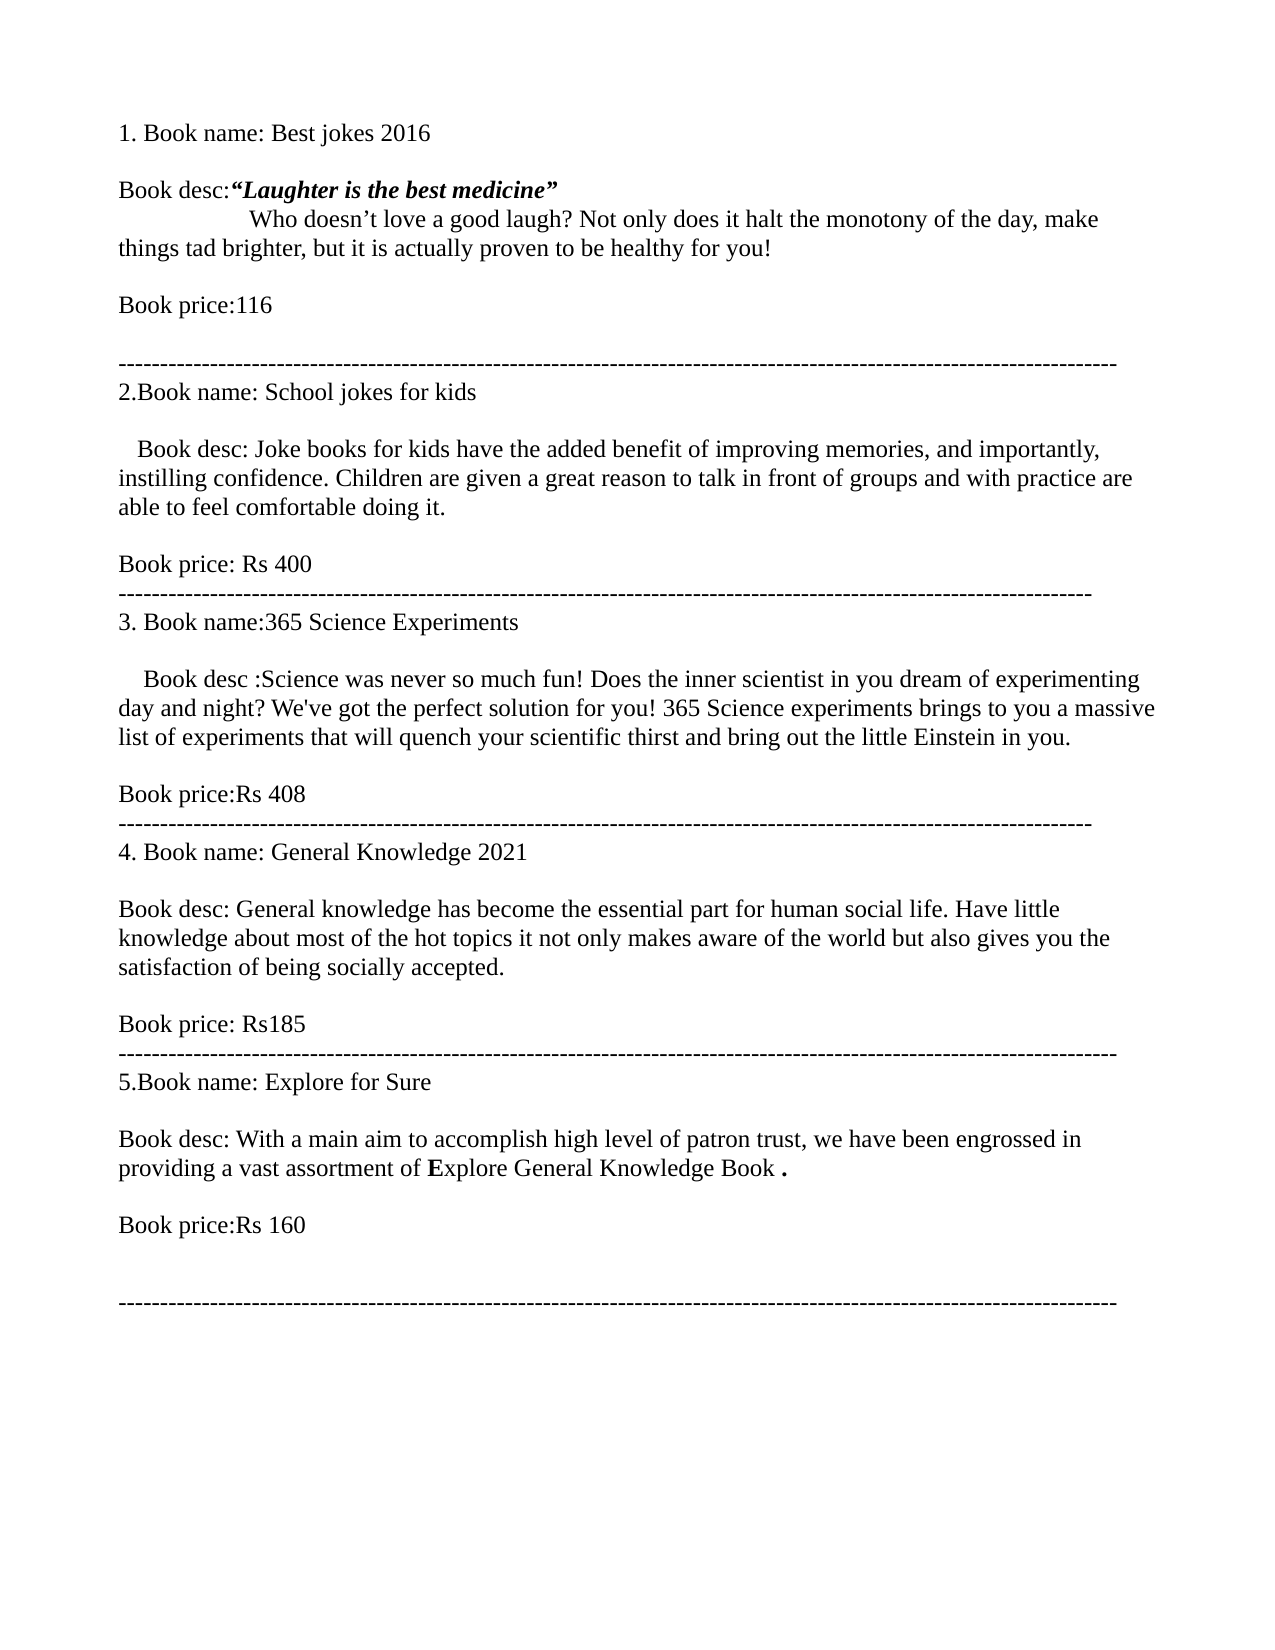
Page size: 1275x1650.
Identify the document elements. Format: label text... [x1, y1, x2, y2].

text ------------------------------------------------------------------------------------------------------------------------ [118, 1038, 1157, 1067]
text 1. Book name: Best jokes 2016 [118, 118, 1157, 147]
text Book desc: Joke books for kids have the added benefit of improving memories, and importantly, instilling confidence. Children are given a great reason to talk in front of groups and with practice are able to feel comfortable doing it. [118, 434, 1157, 521]
text ------------------------------------------------------------------------------------------------------------------------ [118, 1287, 1157, 1316]
text 5.Book name: Explore for Sure [118, 1067, 1157, 1096]
text Book price: Rs 400 [118, 549, 1157, 578]
text Who doesn’t love a good laugh? Not only does it halt the monotony of the day, make things tad brighter, but it is actually proven to be healthy for you! [118, 204, 1157, 262]
text Book desc:“Laughter is the best medicine” [118, 176, 1157, 204]
text --------------------------------------------------------------------------------------------------------------------- [118, 578, 1157, 607]
text Book price:Rs 160 [118, 1211, 1157, 1239]
text Book price: Rs185 [118, 1009, 1157, 1038]
text Book desc: General knowledge has become the essential part for human social life. Have little knowledge about most of the hot topics it not only makes aware of the world but also gives you the satisfaction of being socially accepted. [118, 894, 1157, 981]
text 4. Book name: General Knowledge 2021 [118, 837, 1157, 866]
text Book desc: With a main aim to accomplish high level of patron trust, we have been engrossed in providing a vast assortment of Explore General Knowledge Book . [118, 1124, 1157, 1182]
text Book desc :Science was never so much fun! Does the inner scientist in you dream of experimenting day and night? We've got the perfect solution for you! 365 Science experiments brings to you a massive list of experiments that will quench your scientific thirst and bring out the little Einstein in you. [118, 664, 1157, 751]
text Book price:Rs 408 [118, 779, 1157, 808]
text --------------------------------------------------------------------------------------------------------------------- [118, 808, 1157, 837]
text Book price:116 [118, 291, 1157, 319]
text 3. Book name:365 Science Experiments [118, 607, 1157, 636]
text ------------------------------------------------------------------------------------------------------------------------ [118, 348, 1157, 377]
text 2.Book name: School jokes for kids [118, 377, 1157, 406]
